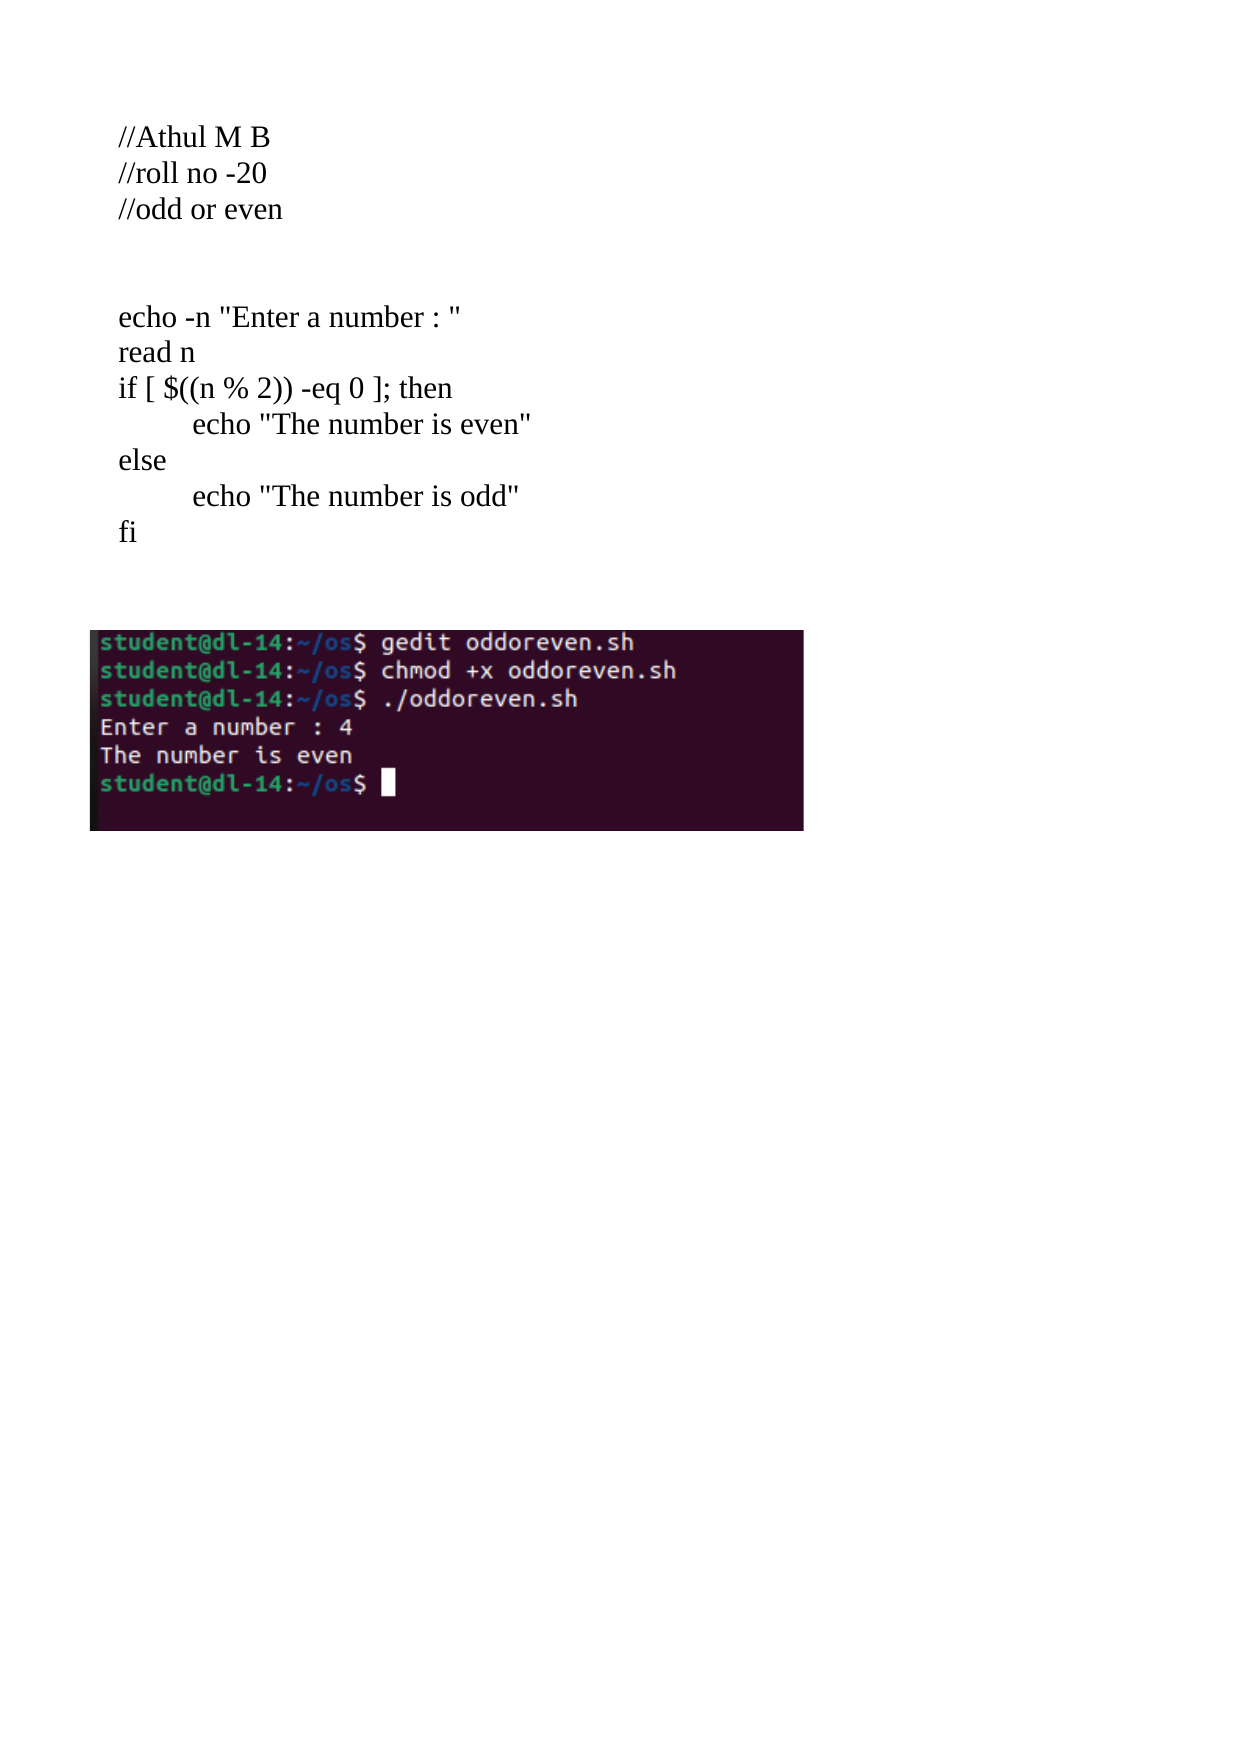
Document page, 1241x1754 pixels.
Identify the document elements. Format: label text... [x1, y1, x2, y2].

text read n [118, 334, 1122, 370]
text else [118, 442, 1122, 477]
text //Athul M B [118, 118, 1122, 154]
text if [ $((n % 2)) -eq 0 ]; then [118, 370, 1122, 406]
text fi [118, 513, 1122, 549]
picture [89, 630, 804, 831]
text echo "The number is odd" [118, 477, 1122, 513]
text //odd or even [118, 190, 1122, 226]
text echo "The number is even" [118, 406, 1122, 442]
text //roll no -20 [118, 154, 1122, 190]
text echo -n "Enter a number : " [118, 298, 1122, 334]
